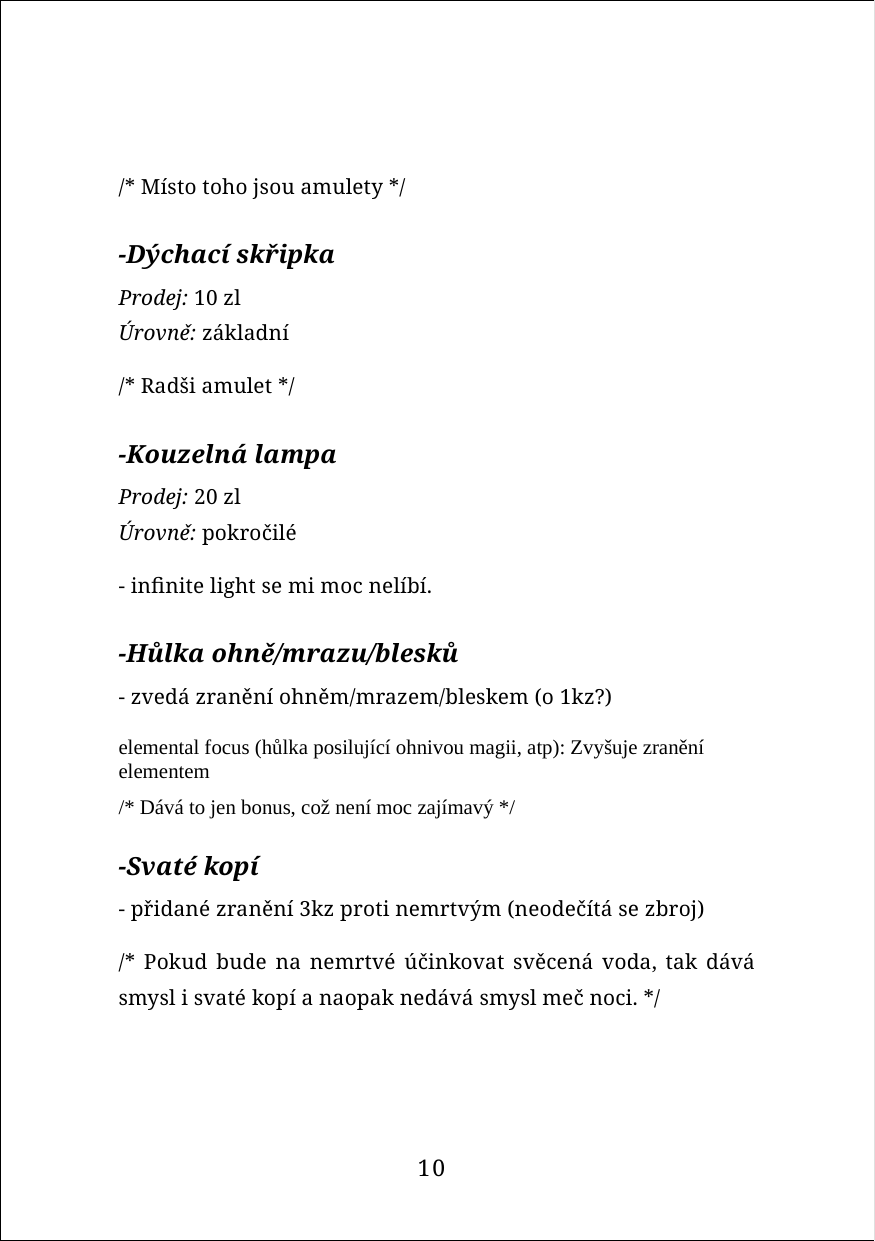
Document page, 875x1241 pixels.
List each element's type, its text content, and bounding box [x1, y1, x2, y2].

subtitle -Kouzelná lampa [118, 436, 756, 470]
text /* Radši amulet */ [118, 371, 756, 400]
text /* Dává to jen bonus, což není moc zajímavý */ [118, 795, 756, 819]
text Prodej: 10 zl Úrovně: základní [118, 283, 756, 347]
subtitle -Svaté kopí [118, 848, 756, 882]
text - zvedá zranění ohněm/mrazem/bleskem (o 1kz?) [118, 682, 756, 710]
text Prodej: 20 zl Úrovně: pokročilé [118, 482, 756, 546]
text /* Pokud bude na nemrtvé účinkovat svěcená voda, tak dává smysl i svaté kopí a naopak nedává smysl meč noci. */ [118, 947, 756, 1011]
text - přidané zranění 3kz proti nemrtvým (neodečítá se zbroj) [118, 894, 756, 923]
subtitle -Hůlka ohně/mrazu/blesků [118, 636, 756, 670]
subtitle -Dýchací skřipka [118, 237, 756, 271]
text elemental focus (hůlka posilující ohnivou magii, atp): Zvyšuje zranění elementem [118, 735, 756, 783]
text /* Místo toho jsou amulety */ [118, 172, 756, 200]
text - infinite light se mi moc nelíbí. [118, 571, 756, 599]
